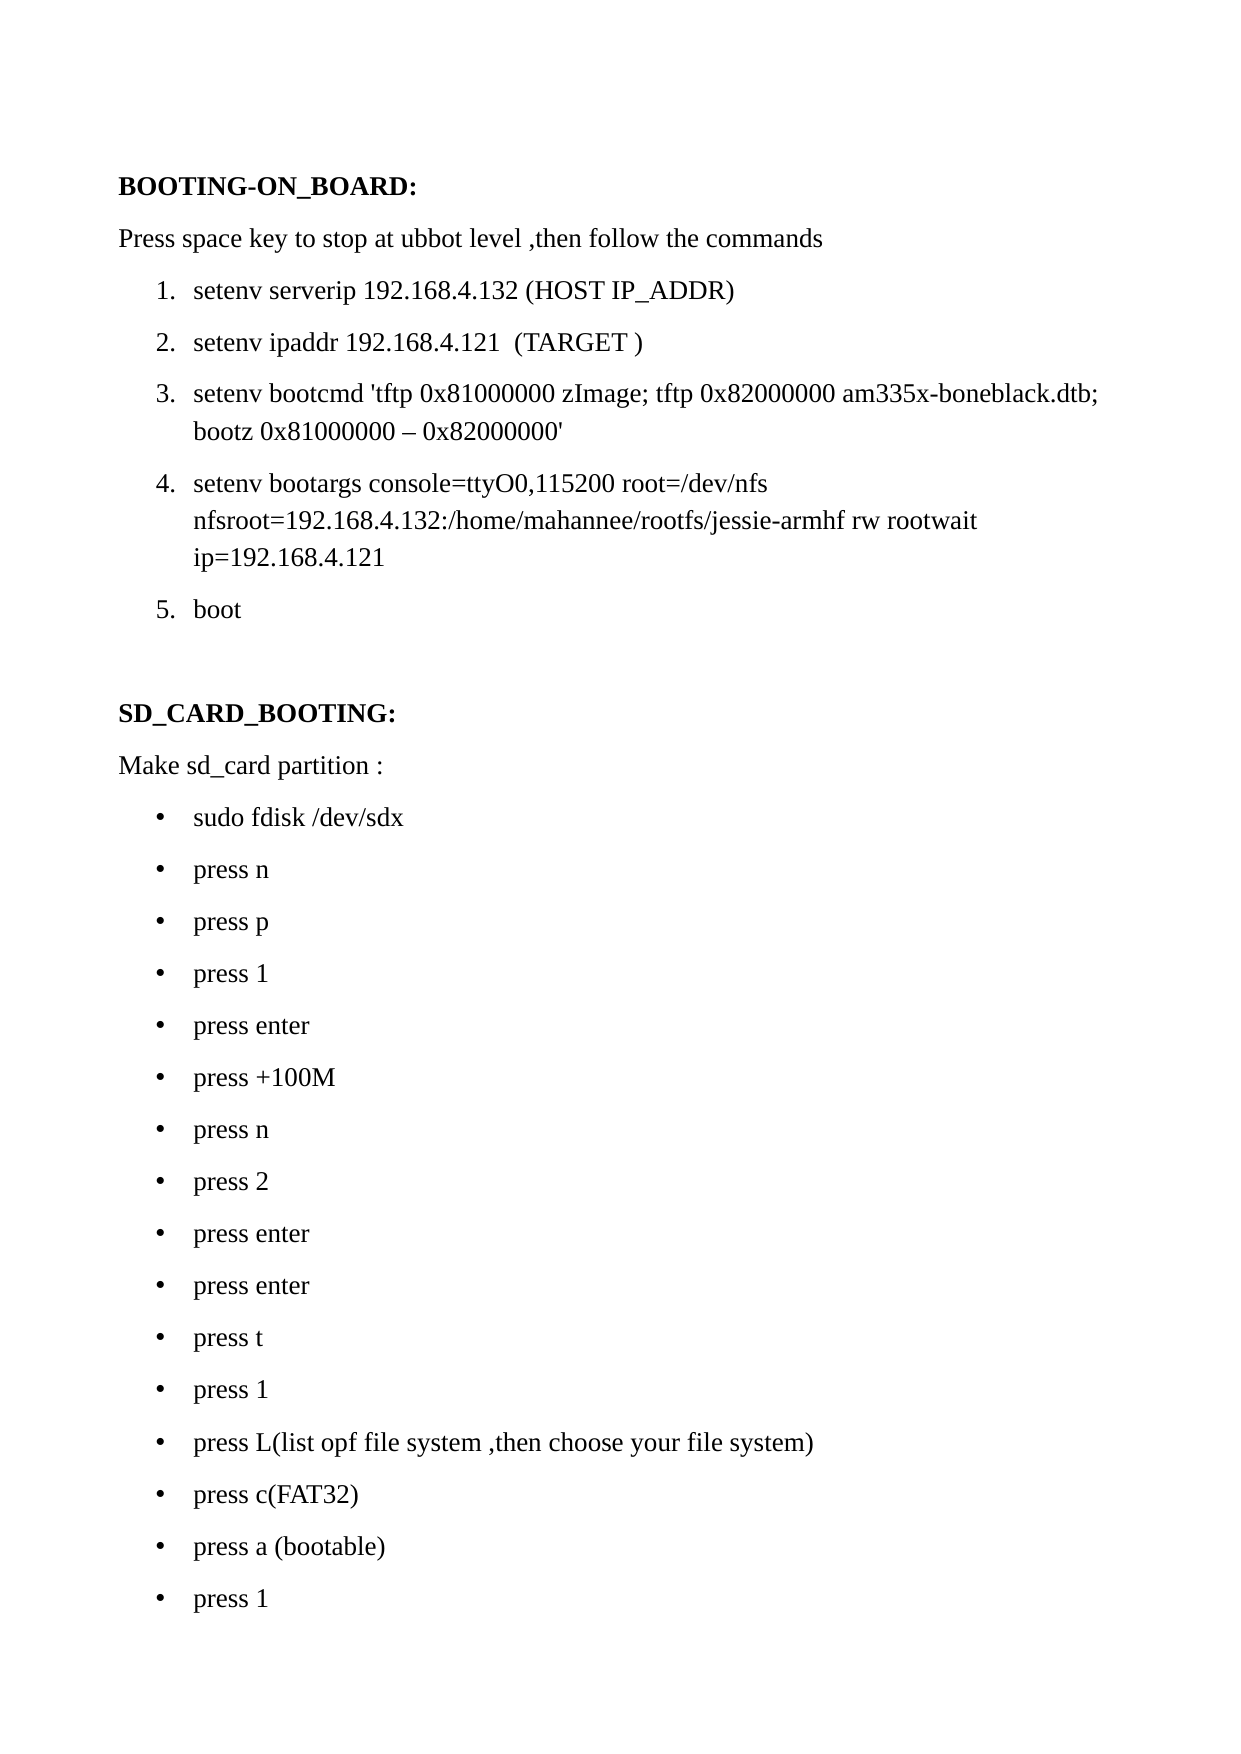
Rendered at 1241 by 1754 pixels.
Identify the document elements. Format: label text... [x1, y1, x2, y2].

list press c(FAT32) [156, 1478, 1122, 1509]
list press 1 [156, 1373, 1122, 1405]
text SD_CARD_BOOTING: [118, 697, 1122, 728]
list press L(list opf file system ,then choose your file system) [156, 1426, 1122, 1457]
list setenv bootargs console=ttyO0,115200 root=/dev/nfs nfsroot=192.168.4.132:/home/mahannee/rootfs/jessie-armhf rw rootwait ip=192.168.4.121 [156, 467, 1122, 572]
text Press space key to stop at ubbot level ,then follow the commands [118, 222, 1122, 253]
list boot [156, 593, 1122, 624]
list press t [156, 1321, 1122, 1353]
list press n [156, 853, 1122, 884]
list setenv ipaddr 192.168.4.121 (TARGET ) [156, 326, 1122, 357]
list press enter [156, 1269, 1122, 1301]
list press p [156, 905, 1122, 936]
list press +100M [156, 1061, 1122, 1092]
list press n [156, 1113, 1122, 1144]
text Make sd_card partition : [118, 749, 1122, 780]
list press 1 [156, 957, 1122, 988]
text BOOTING-ON_BOARD: [118, 170, 1122, 201]
list press 1 [156, 1582, 1122, 1613]
list sudo fdisk /dev/sdx [156, 801, 1122, 832]
list setenv serverip 192.168.4.132 (HOST IP_ADDR) [156, 274, 1122, 305]
list press 2 [156, 1165, 1122, 1196]
list setenv bootcmd 'tftp 0x81000000 zImage; tftp 0x82000000 am335x-boneblack.dtb; bootz 0x81000000 – 0x82000000' [156, 377, 1122, 446]
list press enter [156, 1009, 1122, 1040]
list press enter [156, 1217, 1122, 1248]
list press a (bootable) [156, 1530, 1122, 1561]
